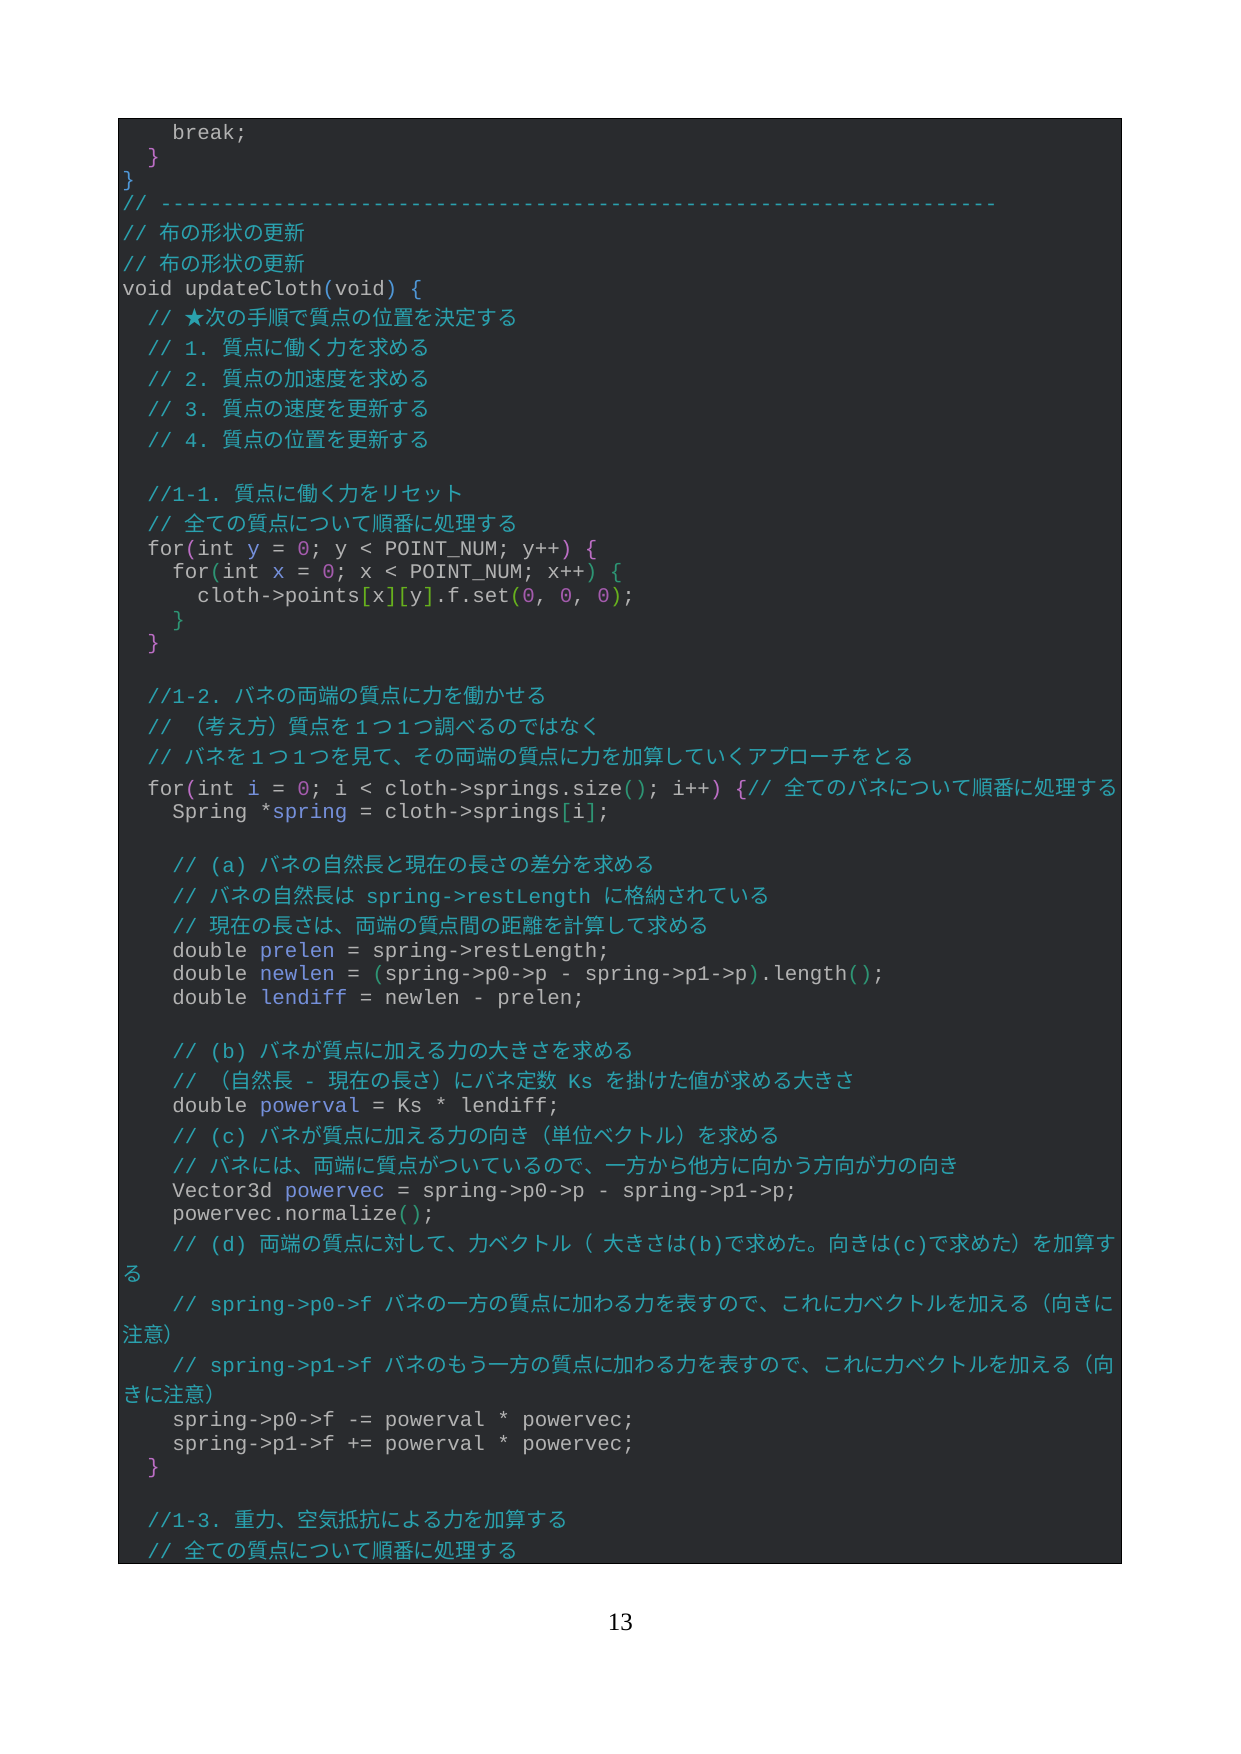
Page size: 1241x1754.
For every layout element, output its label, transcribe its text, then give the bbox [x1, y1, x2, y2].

text // 現在の長さは、両端の質点間の距離を計算して求める [119, 905, 1121, 936]
text // 1. 質点に働く力を求める [119, 328, 1121, 358]
text //1-2. バネの両端の質点に力を働かせる [119, 676, 1121, 706]
text spring->p0->f -= powerval * powervec; [119, 1405, 1121, 1428]
text powervec.normalize(); [119, 1199, 1121, 1223]
text // (a) バネの自然長と現在の長さの差分を求める [119, 844, 1121, 875]
text // 全ての質点について順番に処理する [119, 1530, 1121, 1563]
text Spring *spring = cloth->springs[i]; [119, 797, 1121, 821]
text // バネを1つ1つを見て、その両端の質点に力を加算していくアプローチをとる [119, 736, 1121, 767]
text // ★次の手順で質点の位置を決定する [119, 297, 1121, 328]
text double powerval = Ks * lendiff; [119, 1091, 1121, 1115]
text // spring->p1->f バネのもう一方の質点に加わる力を表すので、これに力ベクトルを加える（向きに注意） [119, 1344, 1121, 1405]
text // (c) バネが質点に加える力の向き（単位ベクトル）を求める [119, 1115, 1121, 1145]
text for(int i = 0; i < cloth->springs.size(); i++) {// 全てのバネについて順番に処理する [119, 767, 1121, 797]
text // (d) 両端の質点に対して、力ベクトル（ 大きさは(b)で求めた。向きは(c)で求めた）を加算する [119, 1223, 1121, 1284]
text // (b) バネが質点に加える力の大きさを求める [119, 1030, 1121, 1061]
text void updateCloth(void) { [119, 273, 1121, 297]
text Vector3d powervec = spring->p0->p - spring->p1->p; [119, 1176, 1121, 1199]
text double newlen = (spring->p0->p - spring->p1->p).length(); [119, 959, 1121, 983]
text // （考え方）質点を1つ1つ調べるのではなく [119, 706, 1121, 736]
text } [119, 605, 1121, 628]
text } [119, 628, 1121, 652]
text } [119, 142, 1121, 165]
text double lendiff = newlen - prelen; [119, 983, 1121, 1007]
text // 布の形状の更新 [119, 243, 1121, 273]
text // spring->p0->f バネの一方の質点に加わる力を表すので、これに力ベクトルを加える（向きに注意） [119, 1284, 1121, 1344]
text // 2. 質点の加速度を求める [119, 358, 1121, 388]
text //1-3. 重力、空気抵抗による力を加算する [119, 1499, 1121, 1530]
text } [119, 165, 1121, 189]
text //1-1. 質点に働く力をリセット [119, 473, 1121, 503]
text // バネには、両端に質点がついているので、一方から他方に向かう方向が力の向き [119, 1145, 1121, 1176]
text // ------------------------------------------------------------------- [119, 189, 1121, 213]
text cloth->points[x][y].f.set(0, 0, 0); [119, 581, 1121, 605]
text // （自然長 - 現在の長さ）にバネ定数 Ks を掛けた値が求める大きさ [119, 1061, 1121, 1091]
text // 全ての質点について順番に処理する [119, 503, 1121, 534]
text double prelen = spring->restLength; [119, 936, 1121, 959]
text break; [119, 119, 1121, 142]
text } [119, 1452, 1121, 1476]
text for(int y = 0; y < POINT_NUM; y++) { [119, 534, 1121, 557]
text // 布の形状の更新 [119, 213, 1121, 243]
text spring->p1->f += powerval * powervec; [119, 1428, 1121, 1452]
text for(int x = 0; x < POINT_NUM; x++) { [119, 557, 1121, 581]
text // 4. 質点の位置を更新する [119, 419, 1121, 449]
text // 3. 質点の速度を更新する [119, 388, 1121, 419]
text // バネの自然長は spring->restLength に格納されている [119, 875, 1121, 905]
